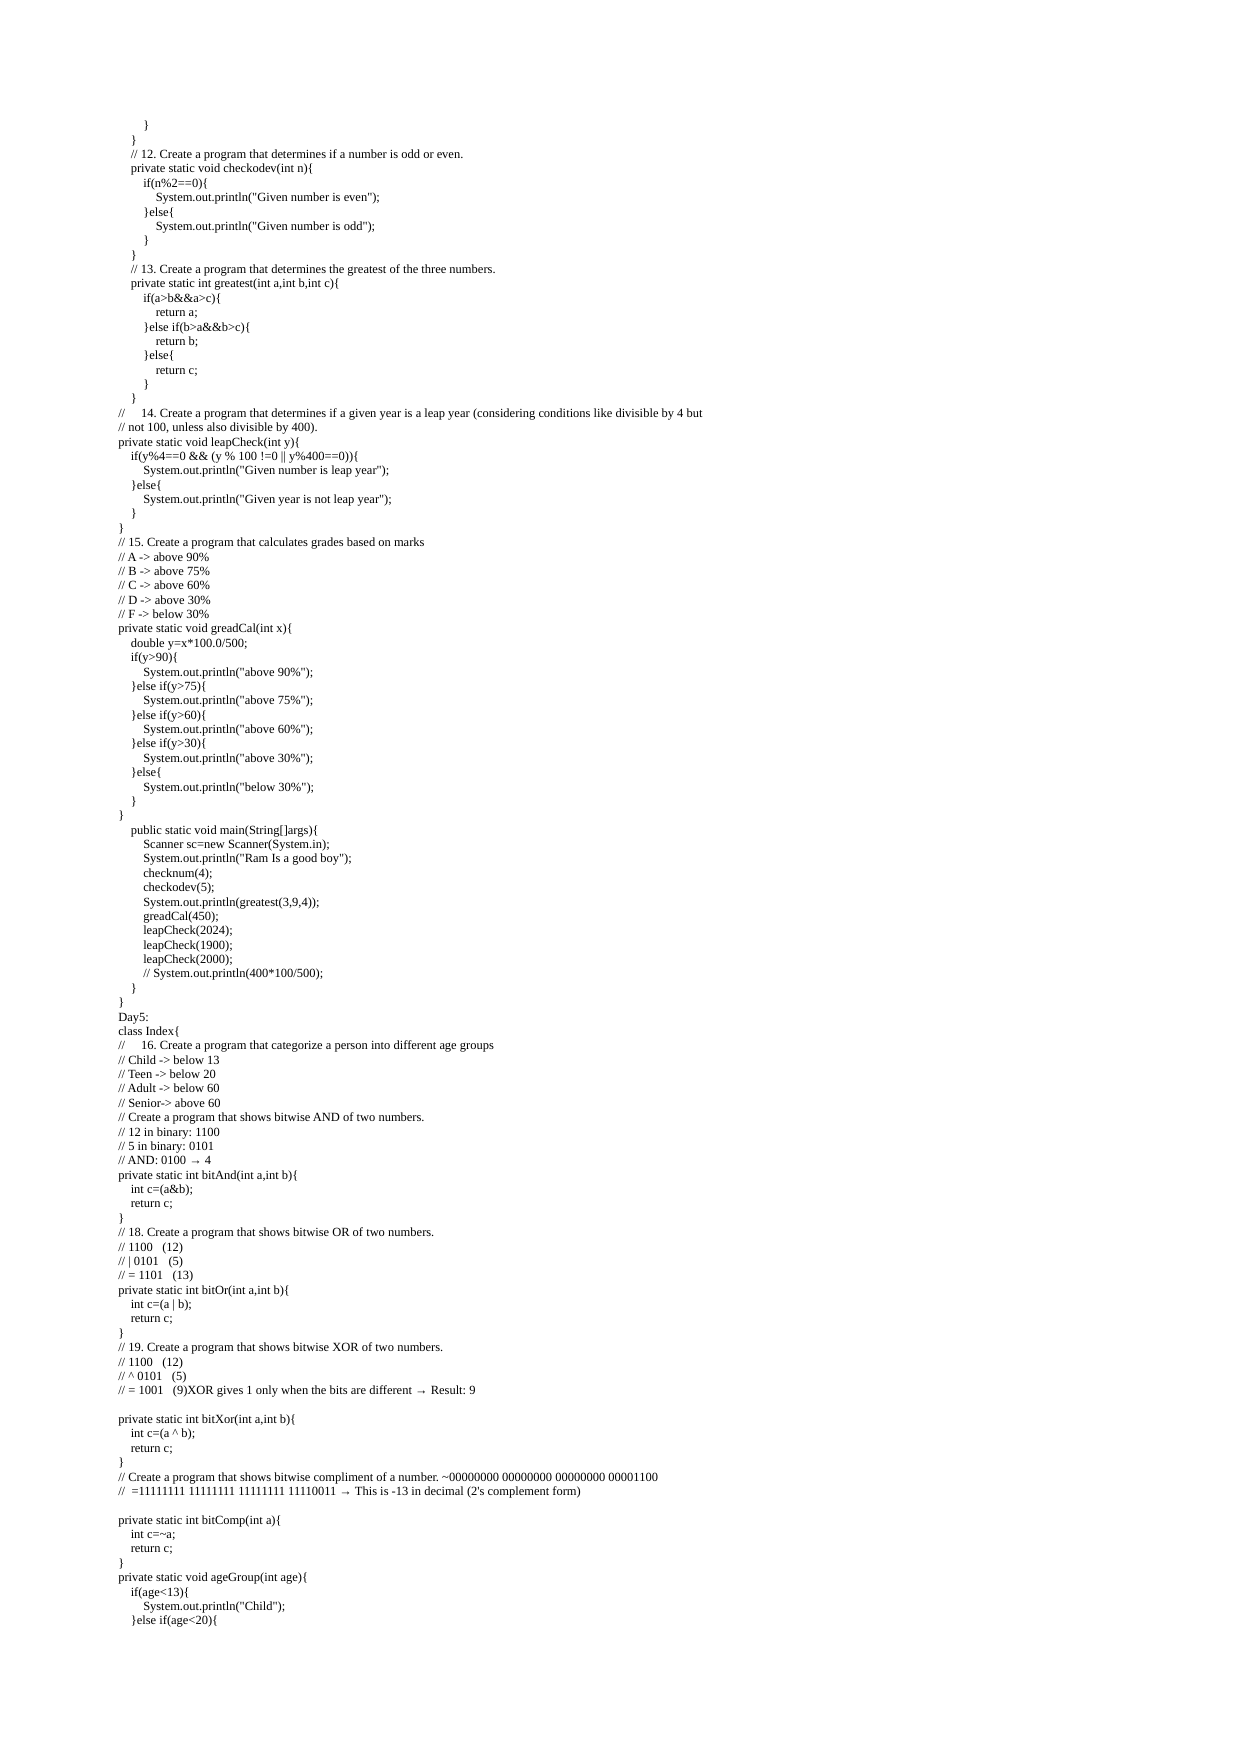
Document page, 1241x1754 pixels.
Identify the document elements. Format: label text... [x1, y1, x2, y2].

text // A -> above 90% [118, 549, 1146, 564]
text int c=(a ^ b); [118, 1426, 1146, 1441]
text greadCal(450); [118, 909, 1146, 923]
text // 18. Create a program that shows bitwise OR of two numbers. [118, 1225, 1146, 1239]
text // 12. Create a program that determines if a number is odd or even. [118, 147, 1146, 161]
text // D -> above 30% [118, 592, 1146, 607]
text } [118, 1556, 1146, 1570]
text leapCheck(2000); [118, 952, 1146, 966]
text leapCheck(2024); [118, 923, 1146, 937]
text private static void greadCal(int x){ [118, 621, 1146, 636]
text } [118, 391, 1146, 406]
text // System.out.println(400*100/500); [118, 966, 1146, 981]
text // 16. Create a program that categorize a person into different age groups [118, 1038, 1146, 1052]
text public static void main(String[]args){ [118, 822, 1146, 837]
text } [118, 1211, 1146, 1225]
text }else if(y>60){ [118, 707, 1146, 722]
text System.out.println("Given number is even"); [118, 190, 1146, 204]
text // B -> above 75% [118, 564, 1146, 578]
text // Create a program that shows bitwise compliment of a number. ~00000000 00000000 00000000 00001100 [118, 1469, 1146, 1484]
text }else{ [118, 477, 1146, 492]
text // not 100, unless also divisible by 400). [118, 420, 1146, 434]
text }else{ [118, 204, 1146, 219]
text int c=(a&b); [118, 1182, 1146, 1196]
text Scanner sc=new Scanner(System.in); [118, 837, 1146, 851]
text } [118, 506, 1146, 521]
text checknum(4); [118, 866, 1146, 880]
text System.out.println(greatest(3,9,4)); [118, 894, 1146, 909]
text int c=~a; [118, 1527, 1146, 1541]
text if(age<13){ [118, 1584, 1146, 1599]
text // ^ 0101 (5) [118, 1369, 1146, 1383]
text // 1100 (12) [118, 1354, 1146, 1369]
text System.out.println("Given number is leap year"); [118, 463, 1146, 477]
text } [118, 1455, 1146, 1469]
text // Adult -> below 60 [118, 1081, 1146, 1096]
text }else if(y>75){ [118, 679, 1146, 693]
text return a; [118, 305, 1146, 319]
text if(a>b&&a>c){ [118, 291, 1146, 305]
text }else if(y>30){ [118, 736, 1146, 751]
text // = 1001 (9)XOR gives 1 only when the bits are different → Result: 9 [118, 1383, 1146, 1397]
text // AND: 0100 → 4 [118, 1153, 1146, 1167]
text // 19. Create a program that shows bitwise XOR of two numbers. [118, 1340, 1146, 1354]
text System.out.println("above 75%"); [118, 693, 1146, 707]
text }else{ [118, 348, 1146, 362]
text private static int bitAnd(int a,int b){ [118, 1167, 1146, 1182]
text int c=(a | b); [118, 1297, 1146, 1311]
text System.out.println("above 60%"); [118, 722, 1146, 736]
text } [118, 808, 1146, 822]
text } [118, 794, 1146, 808]
text // 1100 (12) [118, 1239, 1146, 1254]
text Day5: [118, 1009, 1146, 1024]
text return c; [118, 1441, 1146, 1455]
text // | 0101 (5) [118, 1254, 1146, 1268]
text if(n%2==0){ [118, 176, 1146, 190]
text } [118, 247, 1146, 262]
text System.out.println("Given number is odd"); [118, 219, 1146, 233]
text System.out.println("above 90%"); [118, 664, 1146, 679]
text // Teen -> below 20 [118, 1067, 1146, 1081]
text checkodev(5); [118, 880, 1146, 894]
text // = 1101 (13) [118, 1268, 1146, 1282]
text private static int bitOr(int a,int b){ [118, 1282, 1146, 1297]
text } [118, 995, 1146, 1009]
text System.out.println("Given year is not leap year"); [118, 492, 1146, 506]
text } [118, 1326, 1146, 1340]
text // 13. Create a program that determines the greatest of the three numbers. [118, 262, 1146, 276]
text private static void checkodev(int n){ [118, 161, 1146, 176]
text // 12 in binary: 1100 [118, 1124, 1146, 1139]
text } [118, 132, 1146, 147]
text return c; [118, 1196, 1146, 1211]
text private static void leapCheck(int y){ [118, 434, 1146, 449]
text // C -> above 60% [118, 578, 1146, 592]
text // Senior-> above 60 [118, 1096, 1146, 1110]
text return c; [118, 1541, 1146, 1556]
text private static int bitXor(int a,int b){ [118, 1412, 1146, 1426]
text } [118, 377, 1146, 391]
text System.out.println("Child"); [118, 1599, 1146, 1613]
text private static int greatest(int a,int b,int c){ [118, 276, 1146, 291]
text return b; [118, 334, 1146, 348]
text System.out.println("above 30%"); [118, 751, 1146, 765]
text } [118, 118, 1146, 132]
text // 14. Create a program that determines if a given year is a leap year (considering conditions like divisible by 4 but [118, 406, 1146, 420]
text }else if(age<20){ [118, 1613, 1146, 1627]
text System.out.println("Ram Is a good boy"); [118, 851, 1146, 866]
text } [118, 981, 1146, 995]
text }else{ [118, 765, 1146, 779]
text // 15. Create a program that calculates grades based on marks [118, 535, 1146, 549]
text return c; [118, 362, 1146, 377]
text leapCheck(1900); [118, 937, 1146, 952]
text }else if(b>a&&b>c){ [118, 319, 1146, 334]
text System.out.println("below 30%"); [118, 779, 1146, 794]
text } [118, 521, 1146, 535]
text // 5 in binary: 0101 [118, 1139, 1146, 1153]
text // F -> below 30% [118, 607, 1146, 621]
text if(y>90){ [118, 650, 1146, 664]
text // Child -> below 13 [118, 1052, 1146, 1067]
text return c; [118, 1311, 1146, 1326]
text if(y%4==0 && (y % 100 !=0 || y%400==0)){ [118, 449, 1146, 463]
text private static int bitComp(int a){ [118, 1512, 1146, 1527]
text // Create a program that shows bitwise AND of two numbers. [118, 1110, 1146, 1124]
text double y=x*100.0/500; [118, 636, 1146, 650]
text class Index{ [118, 1024, 1146, 1038]
text // =11111111 11111111 11111111 11110011 → This is -13 in decimal (2's complement form) [118, 1484, 1146, 1498]
text private static void ageGroup(int age){ [118, 1570, 1146, 1584]
text } [118, 233, 1146, 247]
